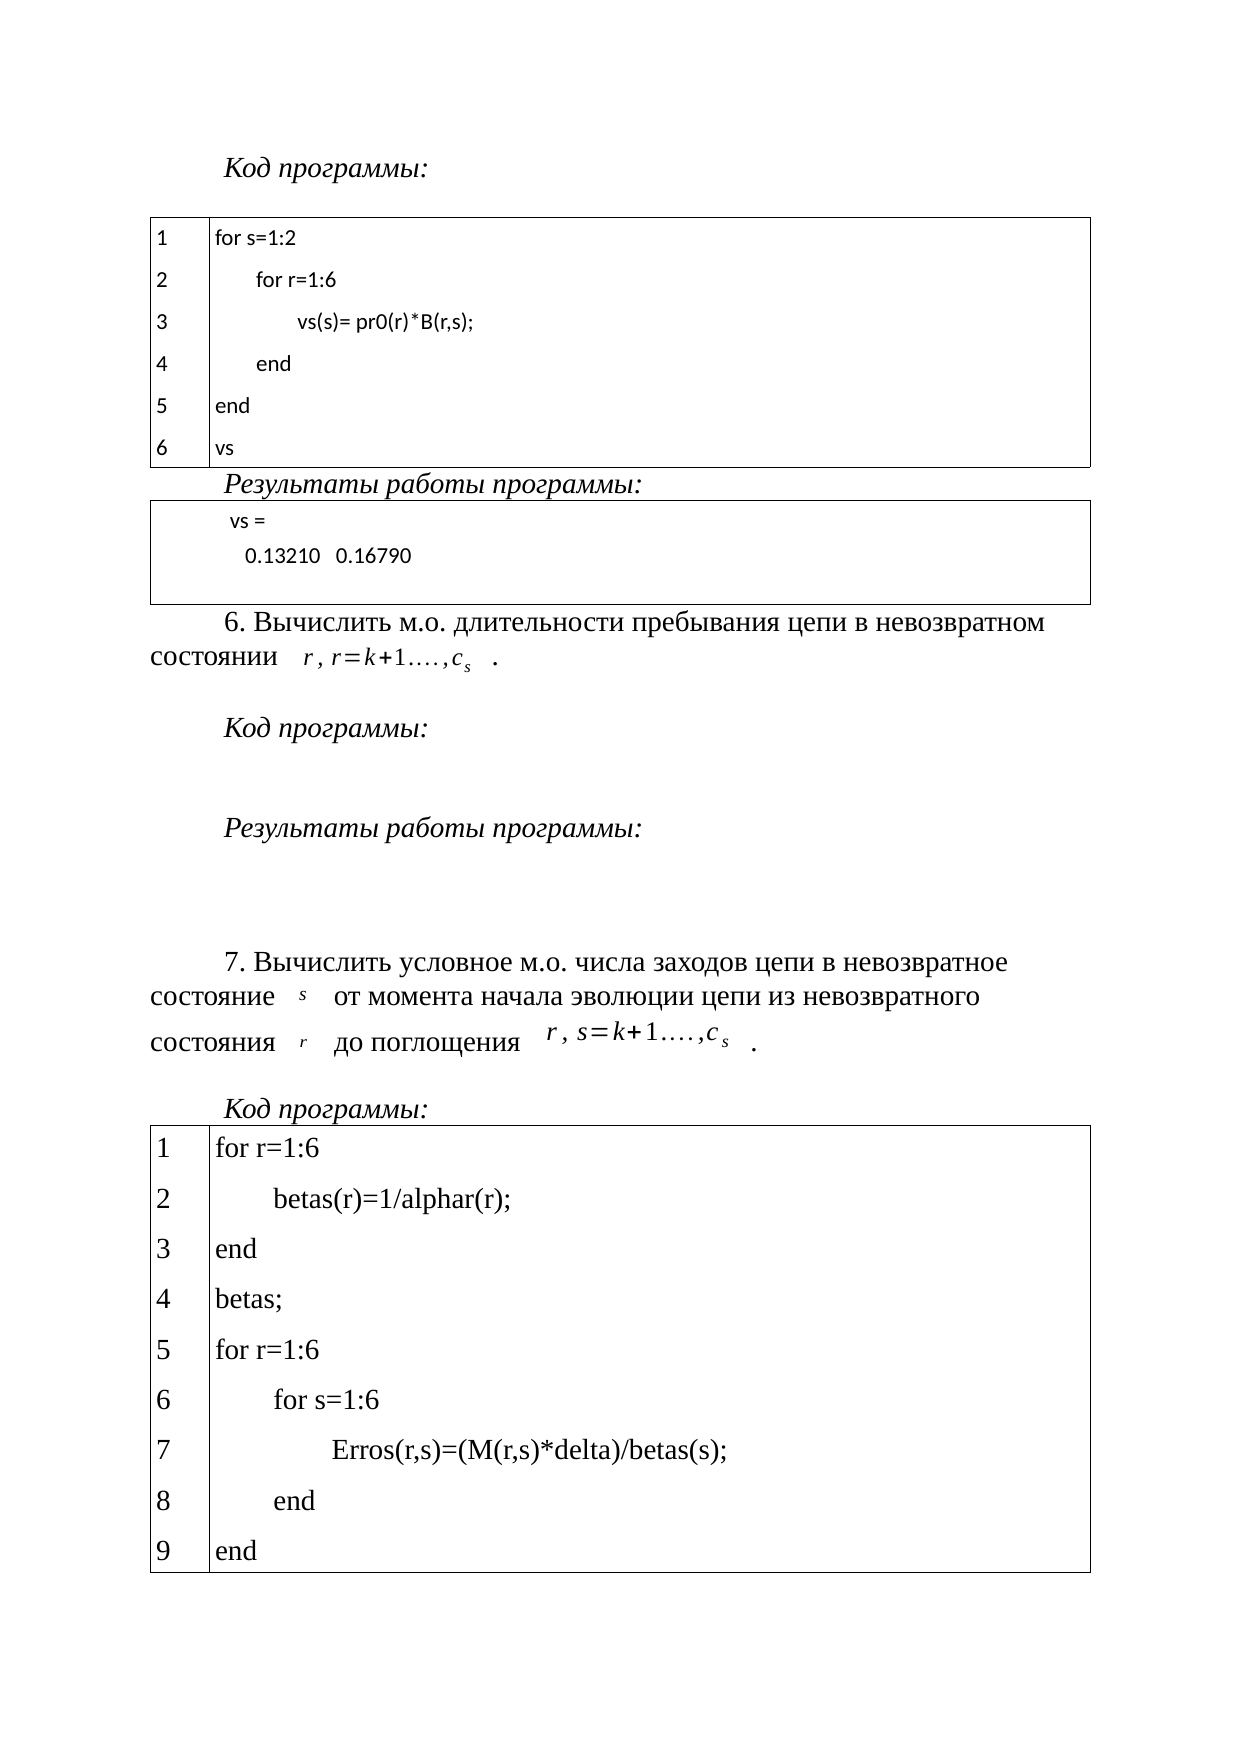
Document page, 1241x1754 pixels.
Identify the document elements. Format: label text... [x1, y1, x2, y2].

text Код программы: [224, 150, 1090, 183]
text 7. Вычислить условное м.о. числа заходов цепи в невозвратное состояние от момента начала эволюции цепи из невозвратного состояния до поглощения . [150, 944, 1090, 1058]
text Результаты работы программы: [150, 810, 1090, 844]
text Код программы: [224, 710, 1090, 743]
text Результаты работы программы: [150, 468, 1090, 500]
table_header 1 2 3 4 5 6 7 8 9 [151, 1126, 209, 1572]
table_header for r=1:6 betas(r)=1/alphar(r); end betas; for r=1:6 for s=1:6 Erros(r,s)=(M(r,s)*delta)/betas(s); end end [210, 1126, 1090, 1572]
text Код программы: [224, 1091, 1090, 1125]
text 6. Вычислить м.о. длительности пребывания цепи в невозвратном состоянии . [150, 605, 1090, 676]
table_header vs = 0.13210 0.16790 [151, 501, 1090, 604]
table_header 1 2 3 4 5 6 [151, 218, 209, 467]
table_header for s=1:2 for r=1:6 vs(s)= pr0(r)*B(r,s); end end vs [210, 218, 1090, 467]
